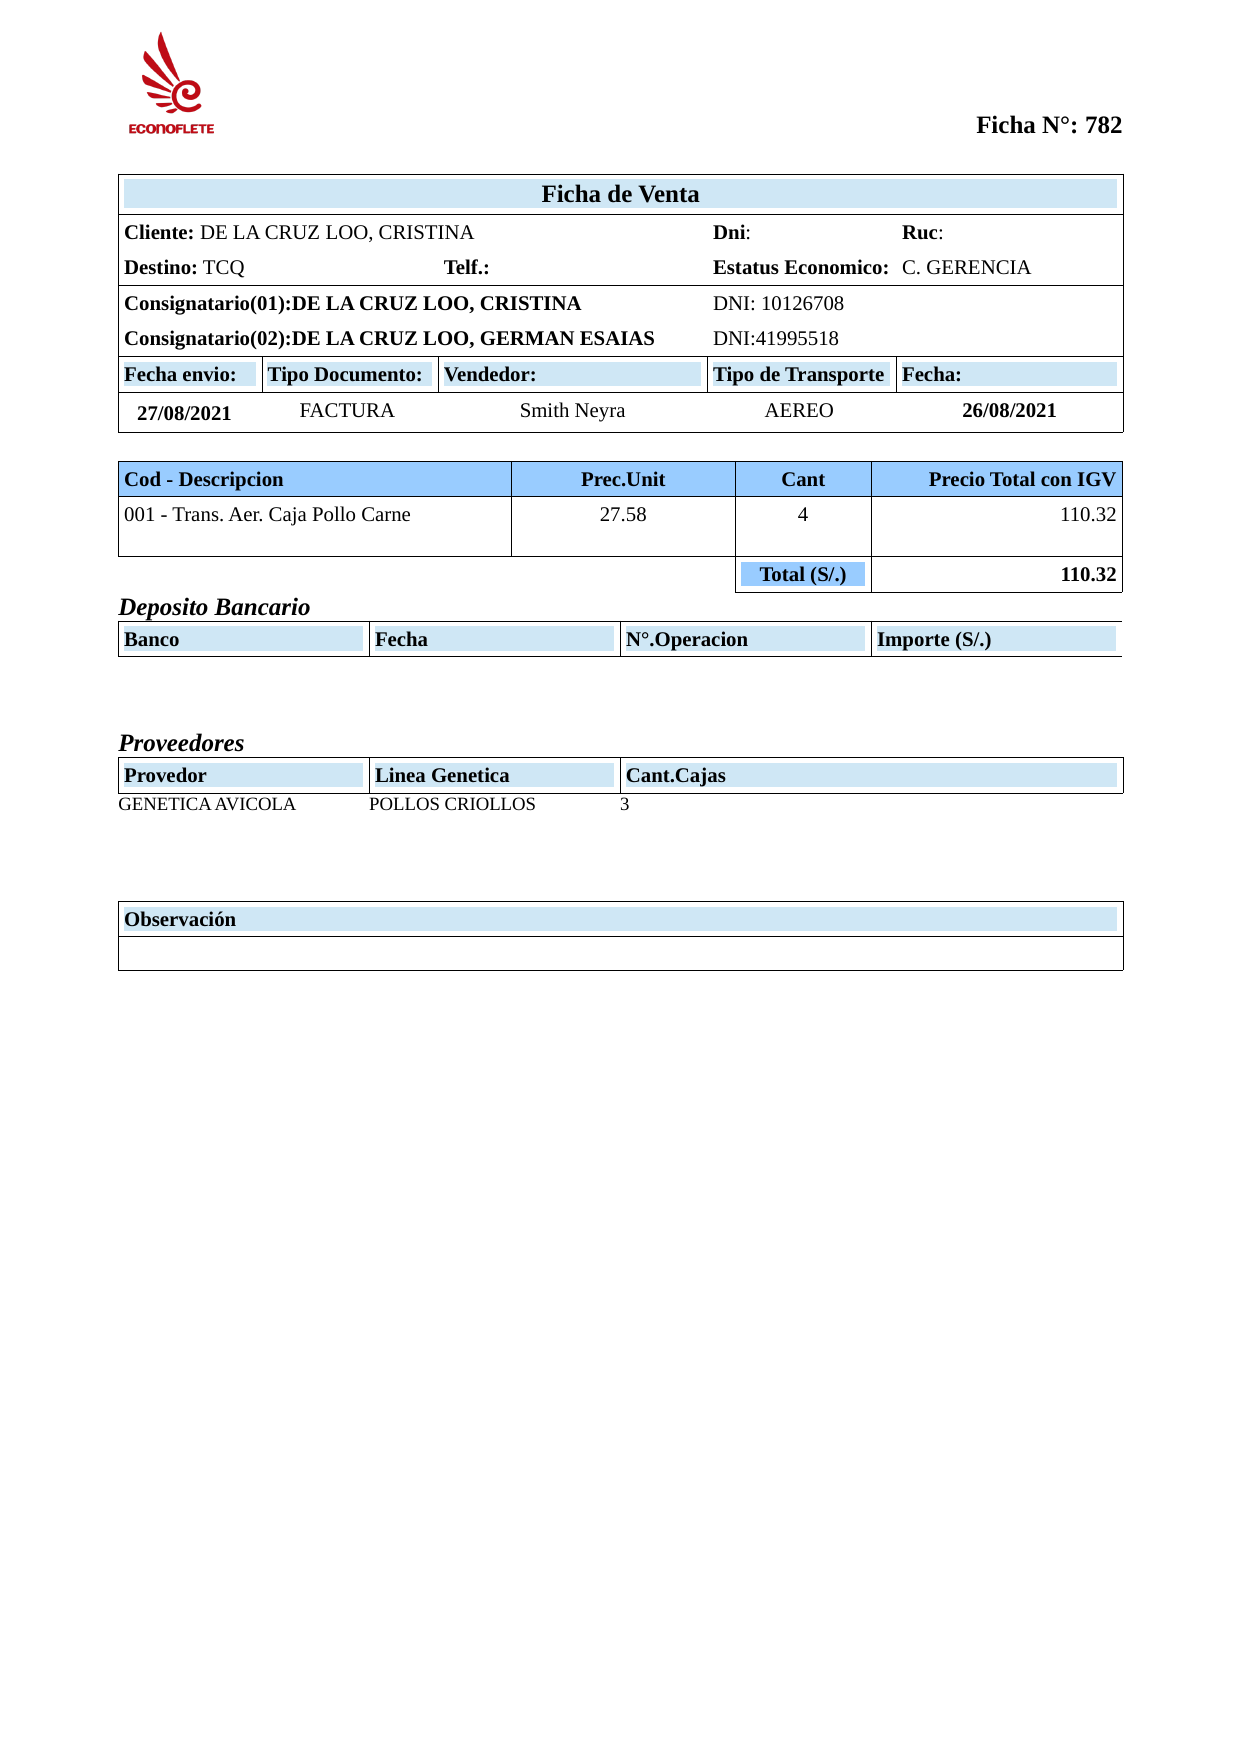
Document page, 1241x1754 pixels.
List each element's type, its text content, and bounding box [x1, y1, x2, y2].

table_header Banco [119, 622, 369, 656]
table_header Cant [736, 462, 871, 496]
table_cell [118, 657, 369, 680]
table_cell 27/08/2021 [119, 393, 262, 432]
table_cell Dni: [707, 215, 896, 249]
table_cell [620, 836, 1123, 858]
table_cell Consignatario(01):DE LA CRUZ LOO, CRISTINA [119, 286, 707, 321]
table_cell 001 - Trans. Aer. Caja Pollo Carne [119, 497, 511, 556]
table_cell [118, 858, 369, 879]
text Deposito Bancario [118, 592, 1122, 621]
text Proveedores [118, 728, 1122, 757]
table_cell [620, 858, 1123, 879]
table_cell GENETICA AVICOLA [118, 794, 369, 814]
table_cell Vendedor: [439, 357, 707, 392]
table_cell Ruc: [896, 215, 1123, 249]
table_cell Fecha: [897, 357, 1123, 392]
table_header Prec.Unit [512, 462, 735, 496]
table_cell [369, 815, 620, 836]
table_cell [369, 879, 620, 901]
table_cell 27.58 [512, 497, 735, 556]
table_cell [369, 680, 620, 704]
table_cell [118, 705, 369, 728]
table_cell [620, 657, 871, 680]
table_header Cant.Cajas [621, 758, 1123, 793]
table_cell Fecha envio: [119, 357, 262, 392]
table_cell C. GERENCIA [896, 249, 1123, 285]
table_header Precio Total con IGV [872, 462, 1122, 496]
table_cell Estatus Economico: [707, 249, 896, 285]
table_header Cod - Descripcion [119, 462, 511, 496]
table_cell Destino: TCQ [119, 249, 438, 285]
table_cell [369, 657, 620, 680]
table_header Observación [119, 902, 1123, 936]
table_cell Tipo de Transporte [708, 357, 896, 392]
table_cell [620, 815, 1123, 836]
table_cell [118, 836, 369, 858]
table_header Fecha [370, 622, 620, 656]
table_cell Smith Neyra [438, 393, 707, 432]
table_cell Total (S/.) [736, 557, 871, 592]
table_header Linea Genetica [370, 758, 620, 793]
table_cell [511, 557, 735, 592]
table_cell 110.32 [872, 497, 1122, 556]
table_cell Cliente: DE LA CRUZ LOO, CRISTINA [119, 215, 707, 249]
table_cell 3 [620, 794, 1123, 814]
table_cell [369, 858, 620, 879]
table_cell POLLOS CRIOLLOS [369, 794, 620, 814]
table_cell [871, 657, 1122, 680]
table_header Provedor [119, 758, 369, 793]
table_cell DNI: 10126708 [707, 286, 1123, 321]
table_cell [119, 937, 1123, 969]
table_header Importe (S/.) [872, 622, 1122, 656]
table_cell [369, 836, 620, 858]
table_cell DNI:41995518 [707, 321, 1123, 356]
table_cell Tipo Documento: [263, 357, 438, 392]
table_cell 110.32 [872, 557, 1122, 592]
table_cell Consignatario(02):DE LA CRUZ LOO, GERMAN ESAIAS [119, 321, 707, 356]
table_cell 26/08/2021 [896, 393, 1123, 432]
table_cell [118, 815, 369, 836]
table_cell [620, 879, 1123, 901]
table_cell [620, 680, 871, 704]
table_cell [620, 705, 871, 728]
table_cell 4 [736, 497, 871, 556]
table_cell AEREO [707, 393, 896, 432]
table_cell [118, 557, 511, 592]
picture [118, 31, 225, 134]
table_cell [369, 705, 620, 728]
table_header N°.Operacion [621, 622, 871, 656]
table_cell [118, 879, 369, 901]
table_cell [118, 680, 369, 704]
table_cell Telf.: [438, 249, 707, 285]
table_cell FACTURA [262, 393, 438, 432]
table_cell [871, 705, 1122, 728]
table_cell [871, 680, 1122, 704]
table_header Ficha de Venta [119, 175, 1123, 214]
